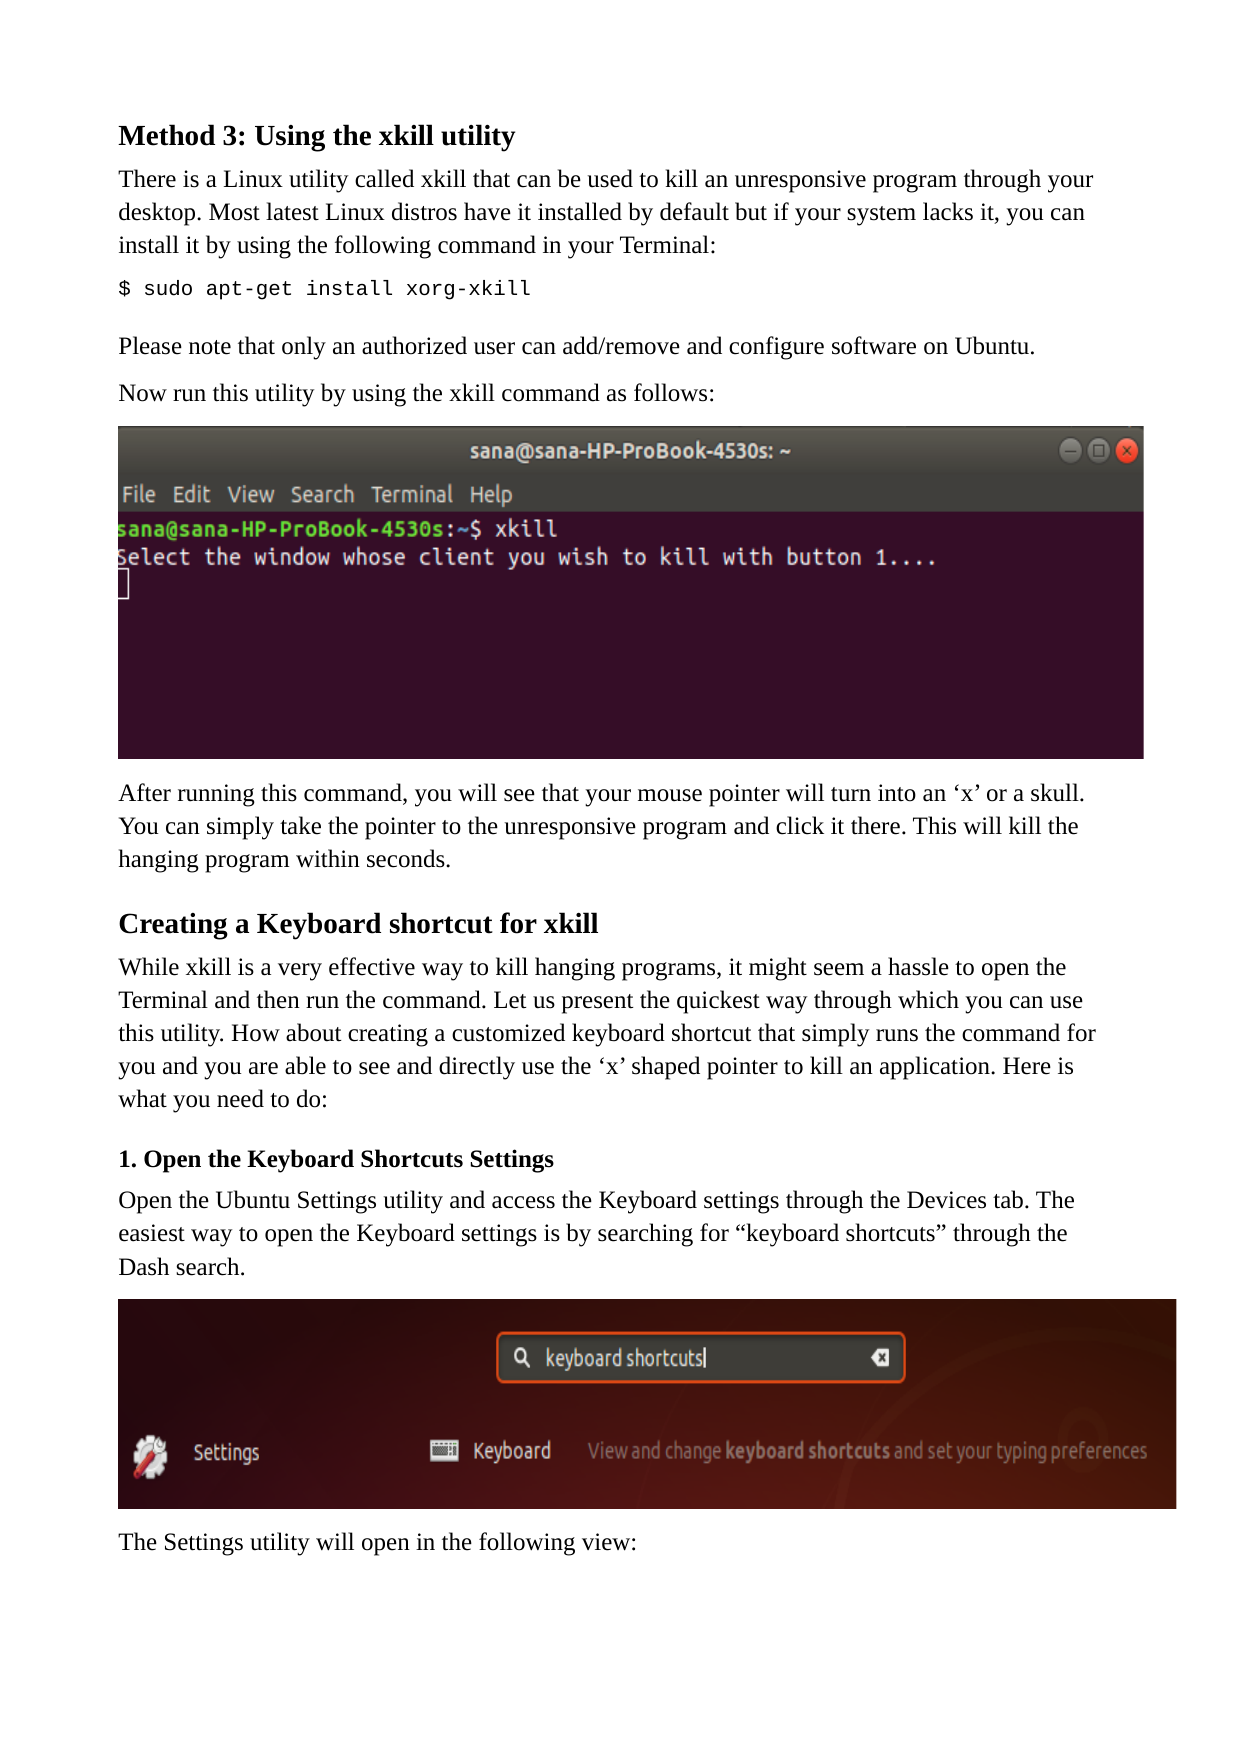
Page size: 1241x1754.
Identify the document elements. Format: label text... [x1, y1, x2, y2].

text Please note that only an authorized user can add/remove and configure software on Ubuntu. [118, 331, 1122, 360]
text The Settings utility will open in the following view: [118, 1527, 1122, 1556]
text While xkill is a very effective way to kill hanging programs, it might seem a hassle to open the Terminal and then run the command. Let us present the quickest way through which you can use this utility. How about creating a customized keyboard shortcut that simply runs the command for you and you are able to see and directly use the ‘x’ shaped pointer to kill an application. Here is what you need to do: [118, 952, 1122, 1113]
subtitle Creating a Keyboard shortcut for xkill [118, 906, 1122, 939]
picture [118, 426, 1144, 759]
subtitle Method 3: Using the xkill utility [118, 118, 1122, 152]
text After running this command, you will see that your mouse pointer will turn into an ‘x’ or a skull. You can simply take the pointer to the unresponsive program and click it there. This will kill the hanging program within seconds. [118, 778, 1122, 873]
text There is a Linux utility called xkill that can be used to kill an unresponsive program through your desktop. Most latest Linux distros have it installed by default but if your system lacks it, you can install it by using the following command in your Terminal: [118, 164, 1122, 259]
text Now run this utility by using the xkill command as follows: [118, 378, 1122, 407]
picture [118, 1299, 1177, 1509]
text Open the Ubuntu Settings utility and access the Keyboard settings through the Devices tab. The easiest way to open the Keyboard settings is by searching for “keyboard shortcuts” through the Dash search. [118, 1186, 1122, 1280]
text $ sudo apt-get install xorg-xkill [118, 278, 1122, 301]
subtitle 1. Open the Keyboard Shortcuts Settings [118, 1144, 1122, 1173]
